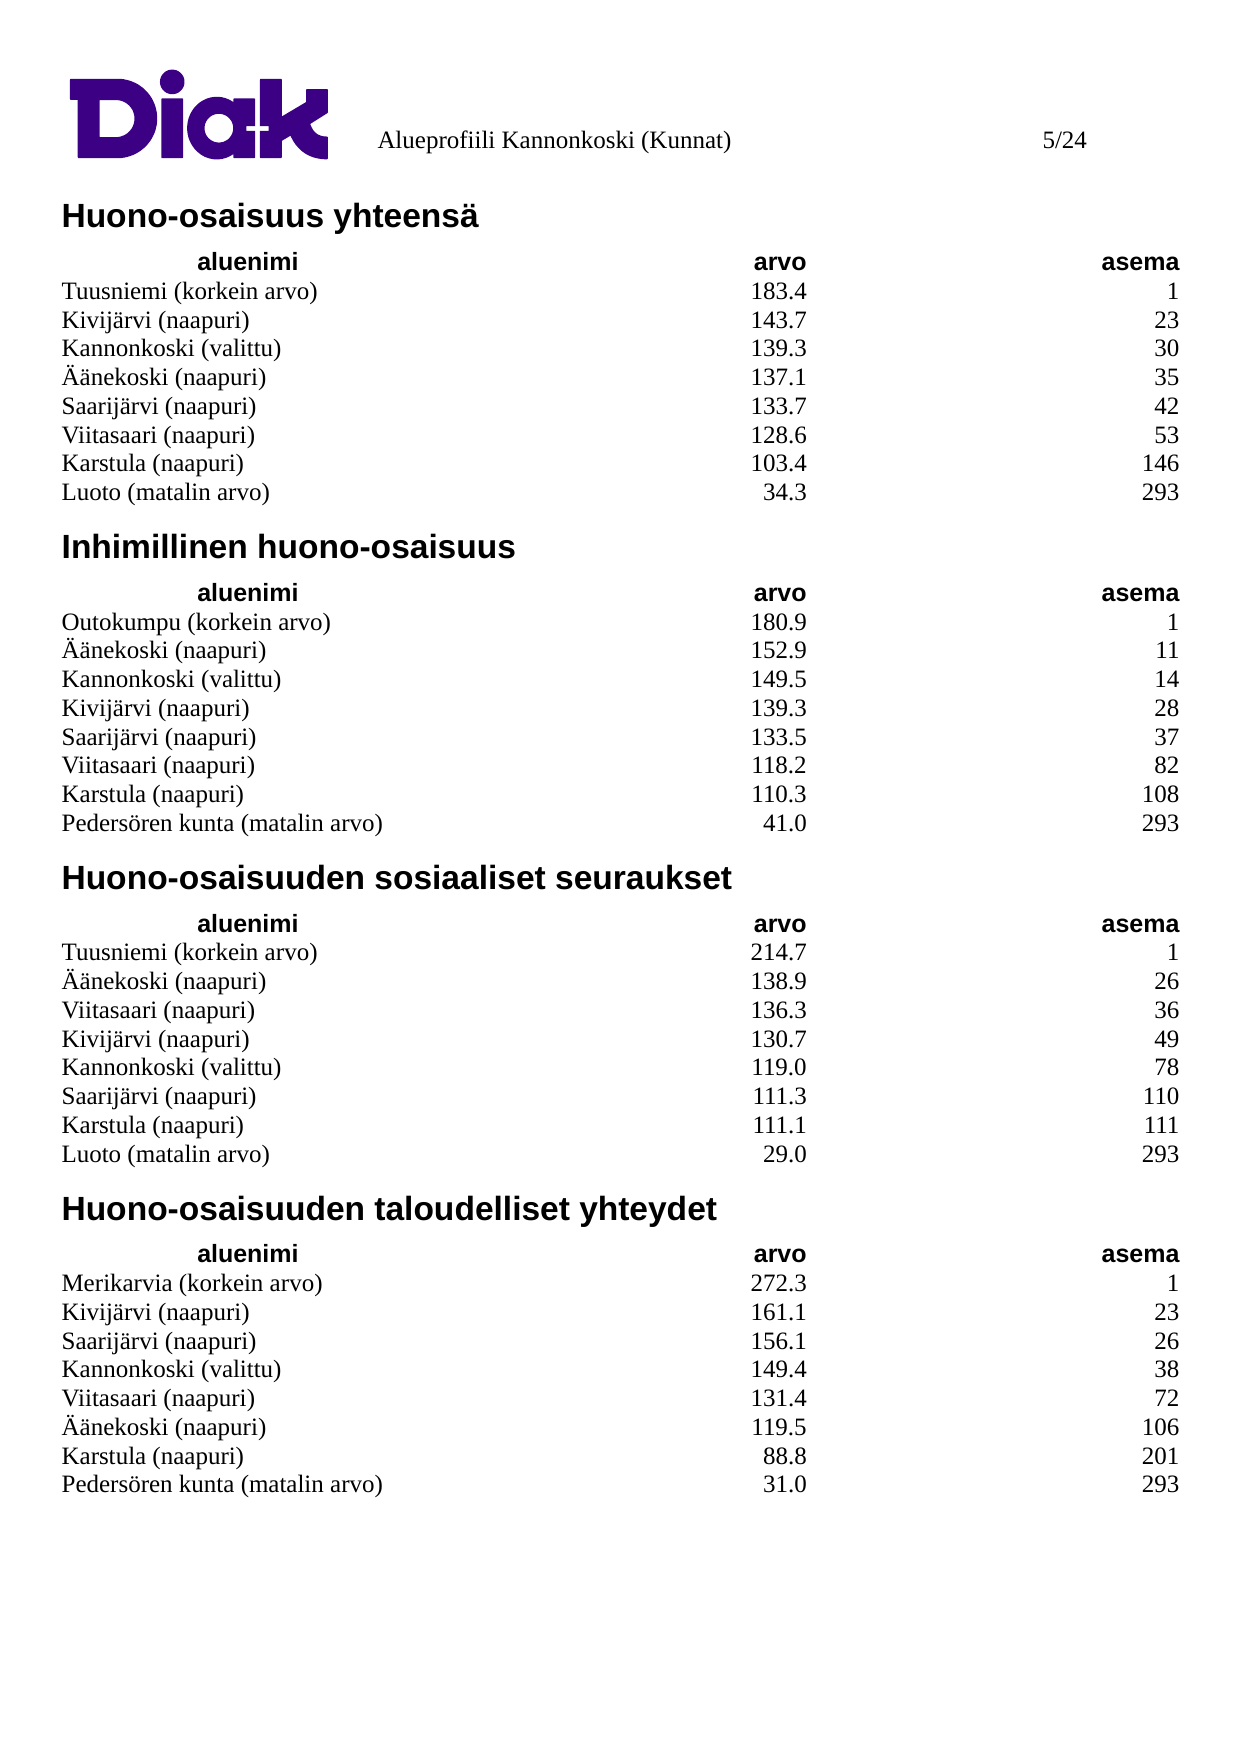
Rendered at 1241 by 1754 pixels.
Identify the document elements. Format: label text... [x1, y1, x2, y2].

table_cell 35 [806, 362, 1179, 391]
table_cell 130.7 [434, 1024, 806, 1052]
table_cell 36 [806, 995, 1179, 1024]
table_header aluenimi [61, 247, 434, 276]
table_header asema [806, 1240, 1179, 1268]
table_cell Kannonkoski (valittu) [61, 334, 434, 362]
table_cell Karstula (naapuri) [61, 449, 434, 477]
table_cell Kivijärvi (naapuri) [61, 693, 434, 722]
table_cell 161.1 [434, 1297, 806, 1326]
table_cell 111.1 [434, 1110, 806, 1139]
table_cell 26 [806, 966, 1179, 995]
table_cell Merikarvia (korkein arvo) [61, 1268, 434, 1297]
table_cell 31.0 [434, 1470, 806, 1498]
table_header aluenimi [61, 909, 434, 937]
table_header arvo [434, 909, 806, 937]
table_cell 1 [806, 1268, 1179, 1297]
table_cell Saarijärvi (naapuri) [61, 722, 434, 751]
table_cell 272.3 [434, 1268, 806, 1297]
table_cell 49 [806, 1024, 1179, 1052]
table_cell Luoto (matalin arvo) [61, 477, 434, 506]
table_cell Luoto (matalin arvo) [61, 1139, 434, 1167]
table_cell 1 [806, 276, 1179, 305]
table_cell 139.3 [434, 334, 806, 362]
table_cell 14 [806, 664, 1179, 693]
table_cell 293 [806, 1470, 1179, 1498]
table_cell 37 [806, 722, 1179, 751]
table_cell Äänekoski (naapuri) [61, 362, 434, 391]
table_header arvo [434, 1240, 806, 1268]
table_cell Kannonkoski (valittu) [61, 1355, 434, 1383]
table_header asema [806, 909, 1179, 937]
table_cell 106 [806, 1412, 1179, 1441]
table_cell 26 [806, 1326, 1179, 1354]
table_cell 133.7 [434, 391, 806, 420]
table_cell 103.4 [434, 449, 806, 477]
table_cell Kannonkoski (valittu) [61, 664, 434, 693]
table_cell Tuusniemi (korkein arvo) [61, 938, 434, 966]
table_cell 143.7 [434, 305, 806, 333]
table_cell 293 [806, 1139, 1179, 1167]
subtitle Huono-osaisuuden taloudelliset yhteydet [61, 1188, 1179, 1227]
table_cell Tuusniemi (korkein arvo) [61, 276, 434, 305]
table_cell 23 [806, 1297, 1179, 1326]
table_header asema [806, 578, 1179, 607]
table_cell 111.3 [434, 1081, 806, 1110]
table_cell Pedersören kunta (matalin arvo) [61, 1470, 434, 1498]
table_cell 28 [806, 693, 1179, 722]
table_header aluenimi [61, 578, 434, 607]
table_cell 1 [806, 938, 1179, 966]
subtitle Huono-osaisuuden sosiaaliset seuraukset [61, 858, 1179, 896]
table_cell 136.3 [434, 995, 806, 1024]
table_cell Saarijärvi (naapuri) [61, 1081, 434, 1110]
table_cell 53 [806, 420, 1179, 448]
table_cell 23 [806, 305, 1179, 333]
table_cell 110 [806, 1081, 1179, 1110]
table_cell Viitasaari (naapuri) [61, 1383, 434, 1412]
table_cell Viitasaari (naapuri) [61, 751, 434, 779]
table_cell Pedersören kunta (matalin arvo) [61, 808, 434, 837]
table_header arvo [434, 247, 806, 276]
table_cell 119.0 [434, 1053, 806, 1081]
table_cell Kannonkoski (valittu) [61, 1053, 434, 1081]
table_cell 72 [806, 1383, 1179, 1412]
subtitle Huono-osaisuus yhteensä [61, 196, 1179, 235]
subtitle Inhimillinen huono-osaisuus [61, 527, 1179, 566]
table_cell 139.3 [434, 693, 806, 722]
table_cell 41.0 [434, 808, 806, 837]
table_cell 118.2 [434, 751, 806, 779]
table_cell 146 [806, 449, 1179, 477]
table_cell Äänekoski (naapuri) [61, 966, 434, 995]
table_cell Kivijärvi (naapuri) [61, 305, 434, 333]
table_cell 1 [806, 607, 1179, 636]
table_header aluenimi [61, 1240, 434, 1268]
table_cell 88.8 [434, 1441, 806, 1469]
table_cell 131.4 [434, 1383, 806, 1412]
table_cell Kivijärvi (naapuri) [61, 1024, 434, 1052]
table_cell 30 [806, 334, 1179, 362]
table_cell Outokumpu (korkein arvo) [61, 607, 434, 636]
table_cell 78 [806, 1053, 1179, 1081]
table_cell Karstula (naapuri) [61, 1441, 434, 1469]
table_cell 152.9 [434, 636, 806, 664]
table_header asema [806, 247, 1179, 276]
table_cell Saarijärvi (naapuri) [61, 1326, 434, 1354]
table_cell 111 [806, 1110, 1179, 1139]
table_cell 149.4 [434, 1355, 806, 1383]
table_cell 293 [806, 477, 1179, 506]
table_cell 133.5 [434, 722, 806, 751]
table_header arvo [434, 578, 806, 607]
table_cell 137.1 [434, 362, 806, 391]
table_cell 29.0 [434, 1139, 806, 1167]
table_cell 34.3 [434, 477, 806, 506]
table_cell Saarijärvi (naapuri) [61, 391, 434, 420]
table_cell 108 [806, 779, 1179, 808]
table_cell 149.5 [434, 664, 806, 693]
table_cell 11 [806, 636, 1179, 664]
table_cell 128.6 [434, 420, 806, 448]
table_cell Viitasaari (naapuri) [61, 420, 434, 448]
table_cell 38 [806, 1355, 1179, 1383]
table_cell Äänekoski (naapuri) [61, 1412, 434, 1441]
table_cell Kivijärvi (naapuri) [61, 1297, 434, 1326]
table_cell 183.4 [434, 276, 806, 305]
table_cell 214.7 [434, 938, 806, 966]
table_cell 119.5 [434, 1412, 806, 1441]
table_cell 180.9 [434, 607, 806, 636]
table_cell 201 [806, 1441, 1179, 1469]
table_cell 82 [806, 751, 1179, 779]
table_cell 110.3 [434, 779, 806, 808]
table_cell Viitasaari (naapuri) [61, 995, 434, 1024]
table_cell Äänekoski (naapuri) [61, 636, 434, 664]
table_cell 156.1 [434, 1326, 806, 1354]
table_cell Karstula (naapuri) [61, 1110, 434, 1139]
table_cell Karstula (naapuri) [61, 779, 434, 808]
table_cell 138.9 [434, 966, 806, 995]
table_cell 293 [806, 808, 1179, 837]
table_cell 42 [806, 391, 1179, 420]
